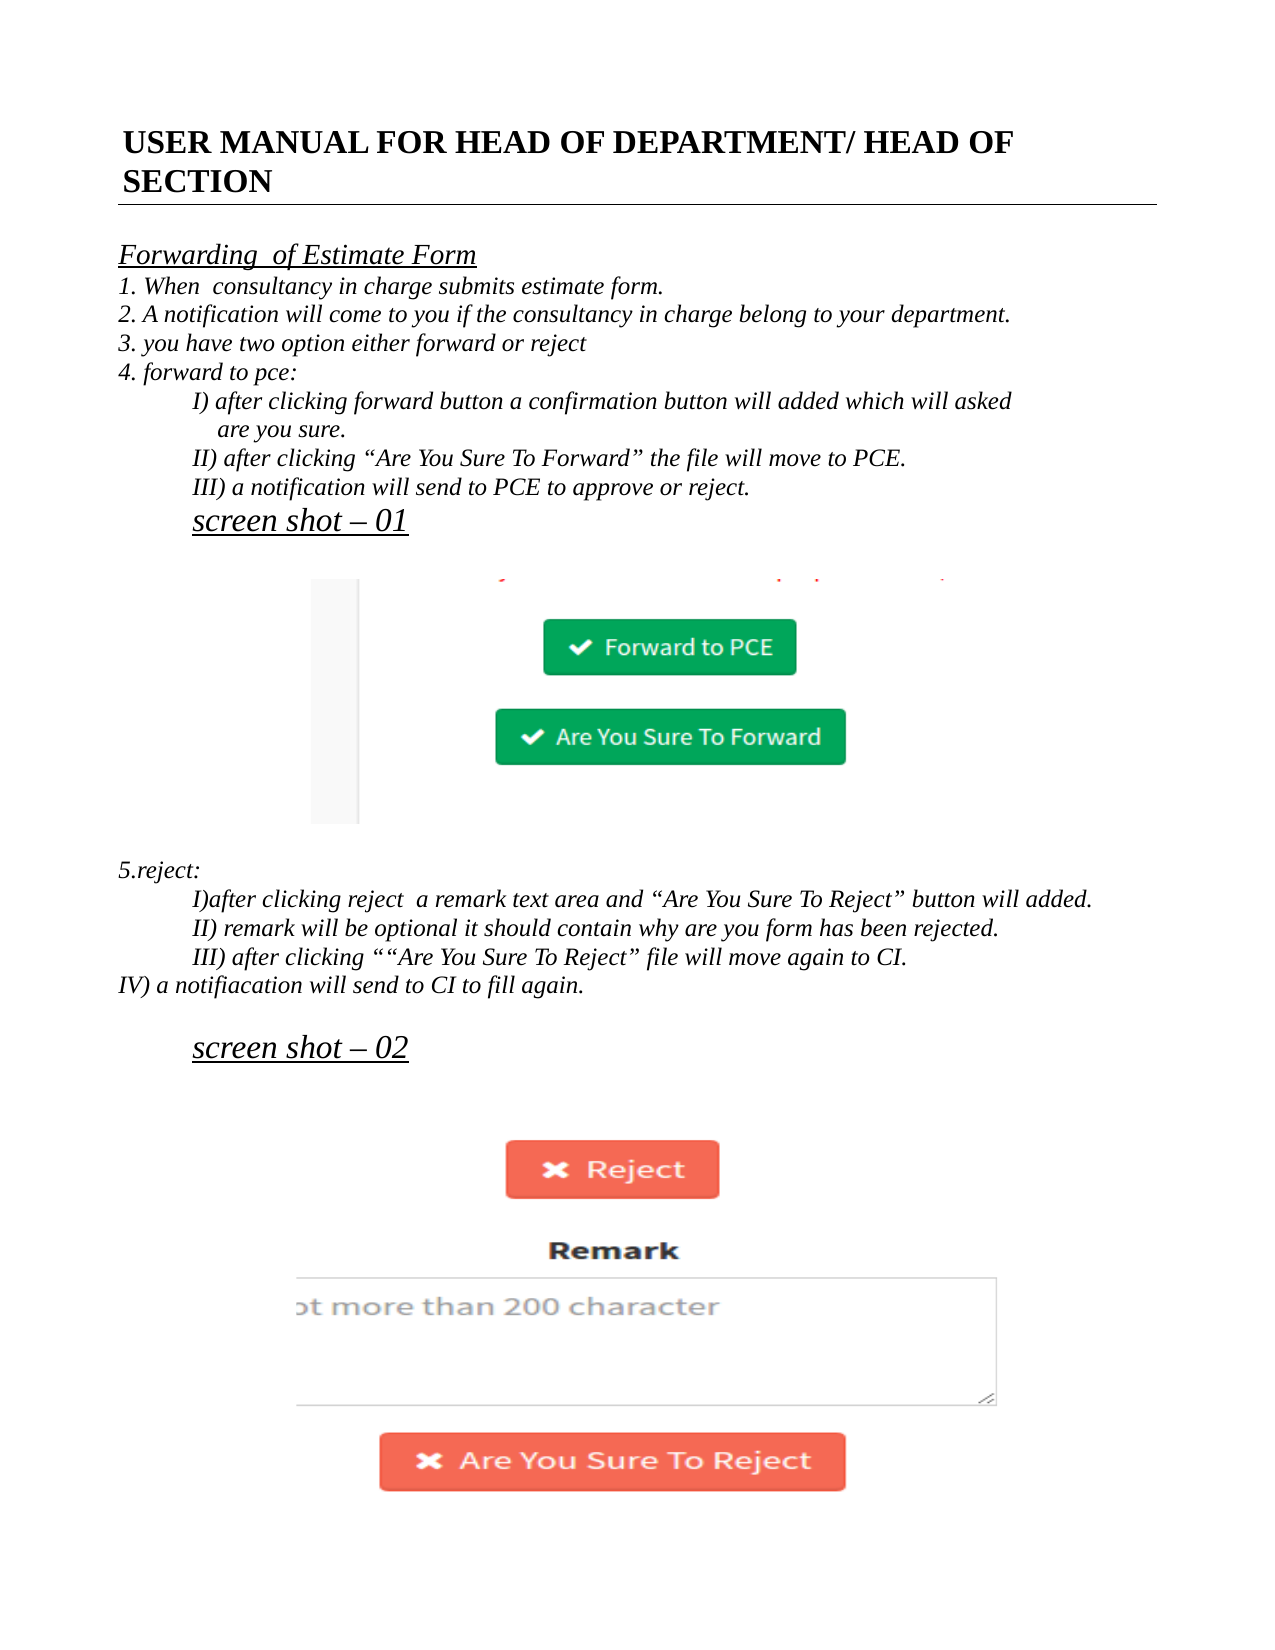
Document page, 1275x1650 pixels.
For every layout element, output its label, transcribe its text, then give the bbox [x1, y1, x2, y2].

picture [801, 1127, 998, 1539]
text IV) a notifiacation will send to CI to fill again. [118, 970, 1157, 999]
text 4. forward to pce: [118, 357, 1157, 386]
text 3. you have two option either forward or reject [118, 328, 1157, 357]
text III) after clicking ““Are You Sure To Reject” file will move again to CI. [118, 942, 1157, 970]
text I)after clicking reject a remark text area and “Are You Sure To Reject” button will added. [118, 884, 1157, 913]
text screen shot – 02 [118, 1028, 1157, 1066]
text USER MANUAL FOR HEAD OF DEPARTMENT/ HEAD OF SECTION [118, 118, 1157, 204]
text II) after clicking “Are You Sure To Forward” the file will move to PCE. [118, 443, 1157, 472]
text 5.reject: [118, 855, 1157, 884]
text III) a notification will send to PCE to approve or reject. [118, 472, 1157, 501]
text screen shot – 01 [118, 501, 1157, 539]
text Forwarding of Estimate Form [118, 237, 1157, 271]
text 1. When consultancy in charge submits estimate form. [118, 271, 1157, 299]
text II) remark will be optional it should contain why are you form has been rejected. [118, 913, 1157, 942]
text are you sure. [118, 414, 1157, 443]
text I) after clicking forward button a confirmation button will added which will asked [118, 386, 1157, 414]
text 2. A notification will come to you if the consultancy in charge belong to your department. [118, 299, 1157, 328]
picture [310, 579, 968, 824]
